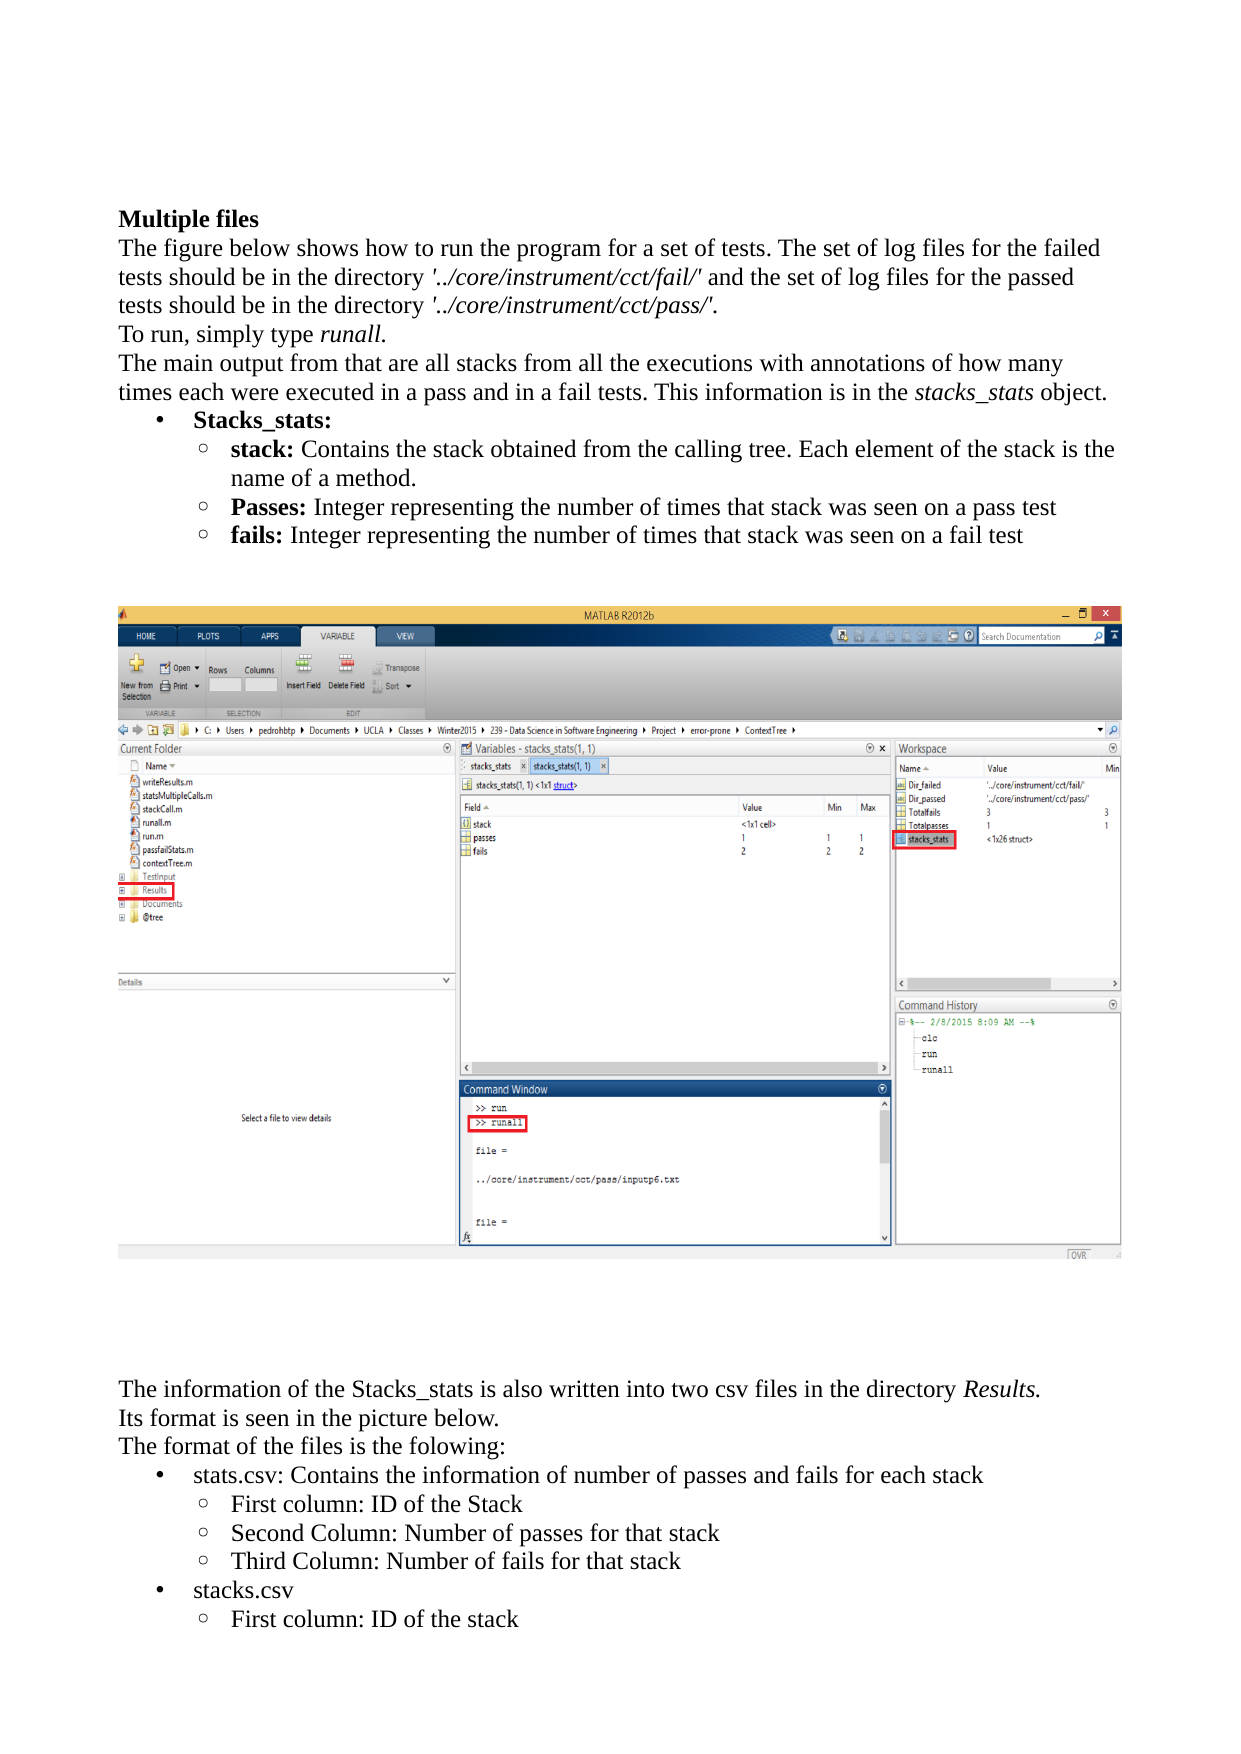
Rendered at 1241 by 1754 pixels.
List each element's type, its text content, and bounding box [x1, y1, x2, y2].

list fails: Integer representing the number of times that stack was seen on a fail test [193, 521, 1122, 549]
text To run, simply type runall. [118, 319, 1122, 348]
list stats.csv: Contains the information of number of passes and fails for each stack [156, 1460, 1122, 1489]
list Second Column: Number of passes for that stack [193, 1518, 1122, 1546]
list Stacks_stats: [156, 406, 1122, 434]
list First column: ID of the stack [193, 1604, 1122, 1633]
text The information of the Stacks_stats is also written into two csv files in the directory Results. [118, 1374, 1122, 1403]
list First column: ID of the Stack [193, 1489, 1122, 1518]
list Passes: Integer representing the number of times that stack was seen on a pass test [193, 492, 1122, 521]
list stack: Contains the stack obtained from the calling tree. Each element of the stack is the name of a method. [193, 434, 1122, 492]
list Third Column: Number of fails for that stack [193, 1546, 1122, 1575]
list stacks.csv [156, 1575, 1122, 1604]
text The format of the files is the folowing: [118, 1431, 1122, 1460]
text The main output from that are all stacks from all the executions with annotations of how many times each were executed in a pass and in a fail tests. This information is in the stacks_stats object. [118, 348, 1122, 406]
text Its format is seen in the picture below. [118, 1403, 1122, 1431]
text Multiple files [118, 204, 1122, 233]
text The figure below shows how to run the program for a set of tests. The set of log files for the failed tests should be in the directory '../core/instrument/cct/fail/' and the set of log files for the passed tests should be in the directory '../core/instrument/cct/pass/'. [118, 233, 1122, 319]
